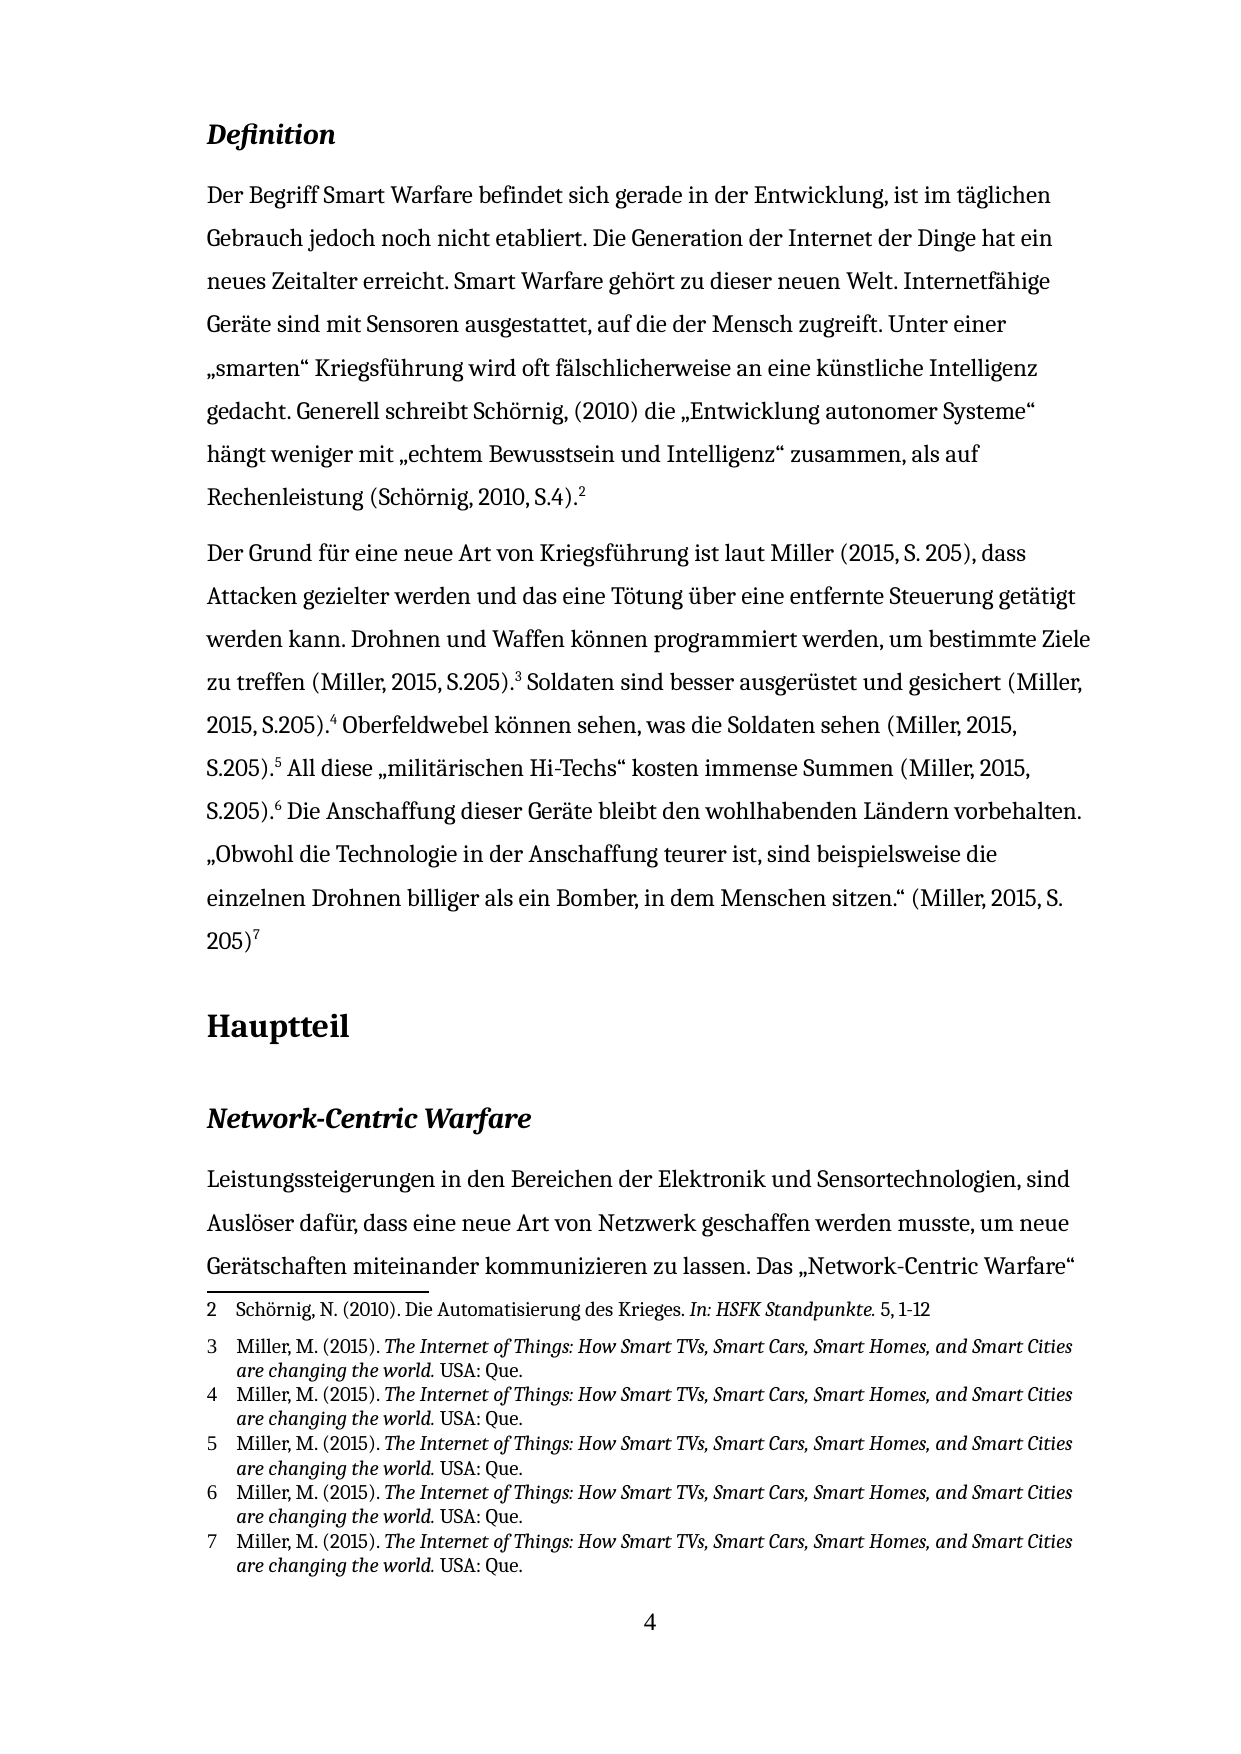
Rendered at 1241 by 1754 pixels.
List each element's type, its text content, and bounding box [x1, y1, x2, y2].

text Miller, M. (2015). The Internet of Things: How Smart TVs, Smart Cars, Smart Homes, and Smart Cities are changing the world. USA: Que. [207, 1480, 1093, 1529]
text Miller, M. (2015). The Internet of Things: How Smart TVs, Smart Cars, Smart Homes, and Smart Cities are changing the world. USA: Que. [207, 1431, 1093, 1480]
text Der Begriff Smart Warfare befindet sich gerade in der Entwicklung, ist im täglichen Gebrauch jedoch noch nicht etabliert. Die Generation der Internet der Dinge hat ein neues Zeitalter erreicht. Smart Warfare gehört zu dieser neuen Welt. Internetfähige Geräte sind mit Sensoren ausgestattet, auf die der Mensch zugreift. Unter einer „smarten“ Kriegsführung wird oft fälschlicherweise an eine künstliche Intelligenz gedacht. Generell schreibt Schörnig, (2010) die „Entwicklung autonomer Systeme“ hängt weniger mit „echtem Bewusstsein und Intelligenz“ zusammen, als auf Rechenleistung (Schörnig, 2010, S.4). [207, 181, 1093, 512]
subtitle Hauptteil [207, 1007, 1093, 1046]
text Miller, M. (2015). The Internet of Things: How Smart TVs, Smart Cars, Smart Homes, and Smart Cities are changing the world. USA: Que. [207, 1529, 1093, 1578]
text Schörnig, N. (2010). Die Automatisierung des Krieges. In: HSFK Standpunkte. 5, 1-12 [207, 1298, 1093, 1322]
text Leistungssteigerungen in den Bereichen der Elektronik und Sensortechnologien, sind Auslöser dafür, dass eine neue Art von Netzwerk geschaffen werden musste, um neue Gerätschaften miteinander kommunizieren zu lassen. Das „Network-Centric Warfare“ [207, 1165, 1093, 1280]
subtitle Definition [207, 118, 1093, 152]
text Miller, M. (2015). The Internet of Things: How Smart TVs, Smart Cars, Smart Homes, and Smart Cities are changing the world. USA: Que. [207, 1382, 1093, 1431]
text Miller, M. (2015). The Internet of Things: How Smart TVs, Smart Cars, Smart Homes, and Smart Cities are changing the world. USA: Que. [207, 1334, 1093, 1382]
text Der Grund für eine neue Art von Kriegsführung ist laut Miller (2015, S. 205), dass Attacken gezielter werden und das eine Tötung über eine entfernte Steuerung getätigt werden kann. Drohnen und Waffen können programmiert werden, um bestimmte Ziele zu treffen (Miller, 2015, S.205). Soldaten sind besser ausgerüstet und gesichert (Miller, 2015, S.205). Oberfeldwebel können sehen, was die Soldaten sehen (Miller, 2015, S.205). All diese „militärischen Hi-Techs“ kosten immense Summen (Miller, 2015, S.205). Die Anschaffung dieser Geräte bleibt den wohlhabenden Ländern vorbehalten. „Obwohl die Technologie in der Anschaffung teurer ist, sind beispielsweise die einzelnen Drohnen billiger als ein Bomber, in dem Menschen sitzen.“ (Miller, 2015, S. 205) [207, 538, 1093, 955]
subtitle Network-Centric Warfare [207, 1102, 1093, 1136]
